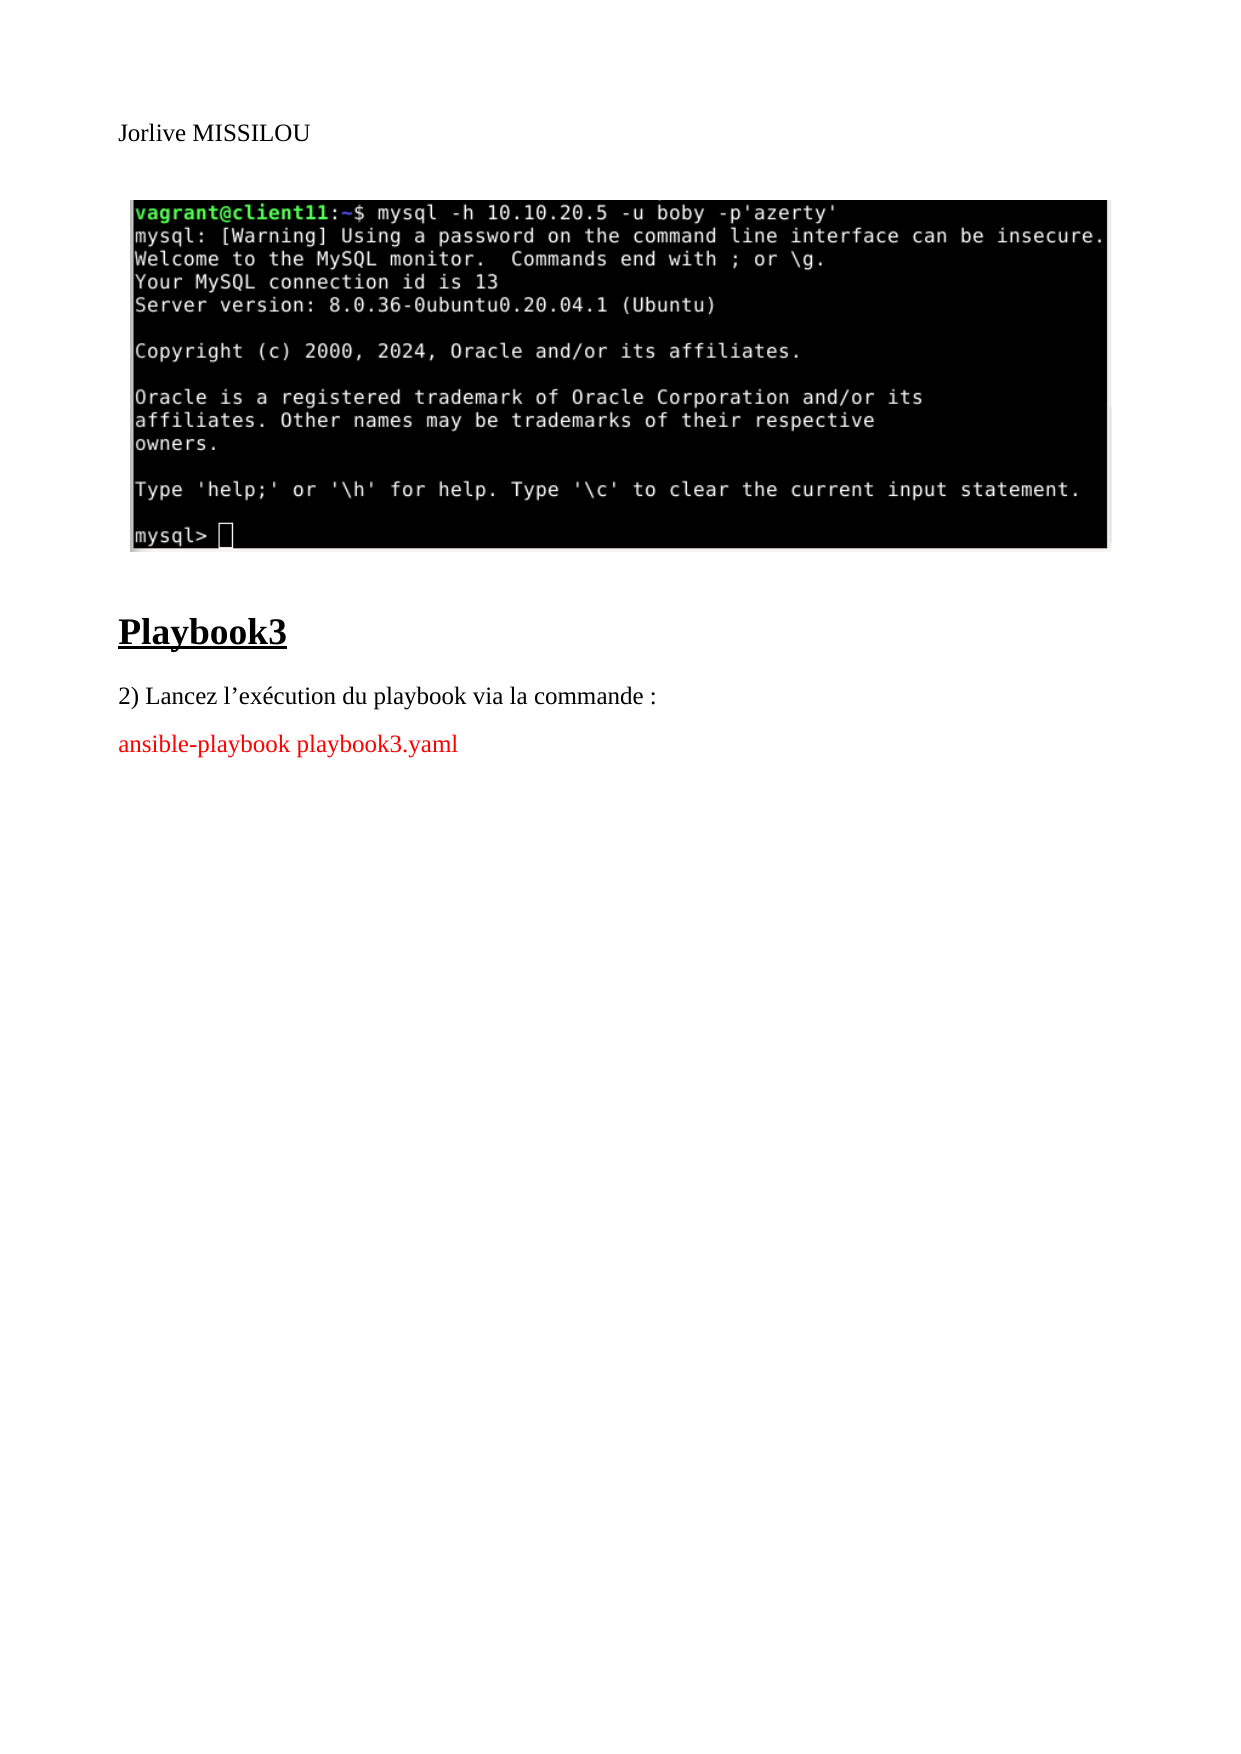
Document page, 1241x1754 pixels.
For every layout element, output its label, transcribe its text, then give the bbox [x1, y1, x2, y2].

text ansible-playbook playbook3.yaml [118, 729, 1122, 758]
text 2) Lancez l’exécution du playbook via la commande : [118, 681, 1122, 710]
picture [130, 200, 1112, 552]
text Playbook3 [118, 609, 1122, 652]
